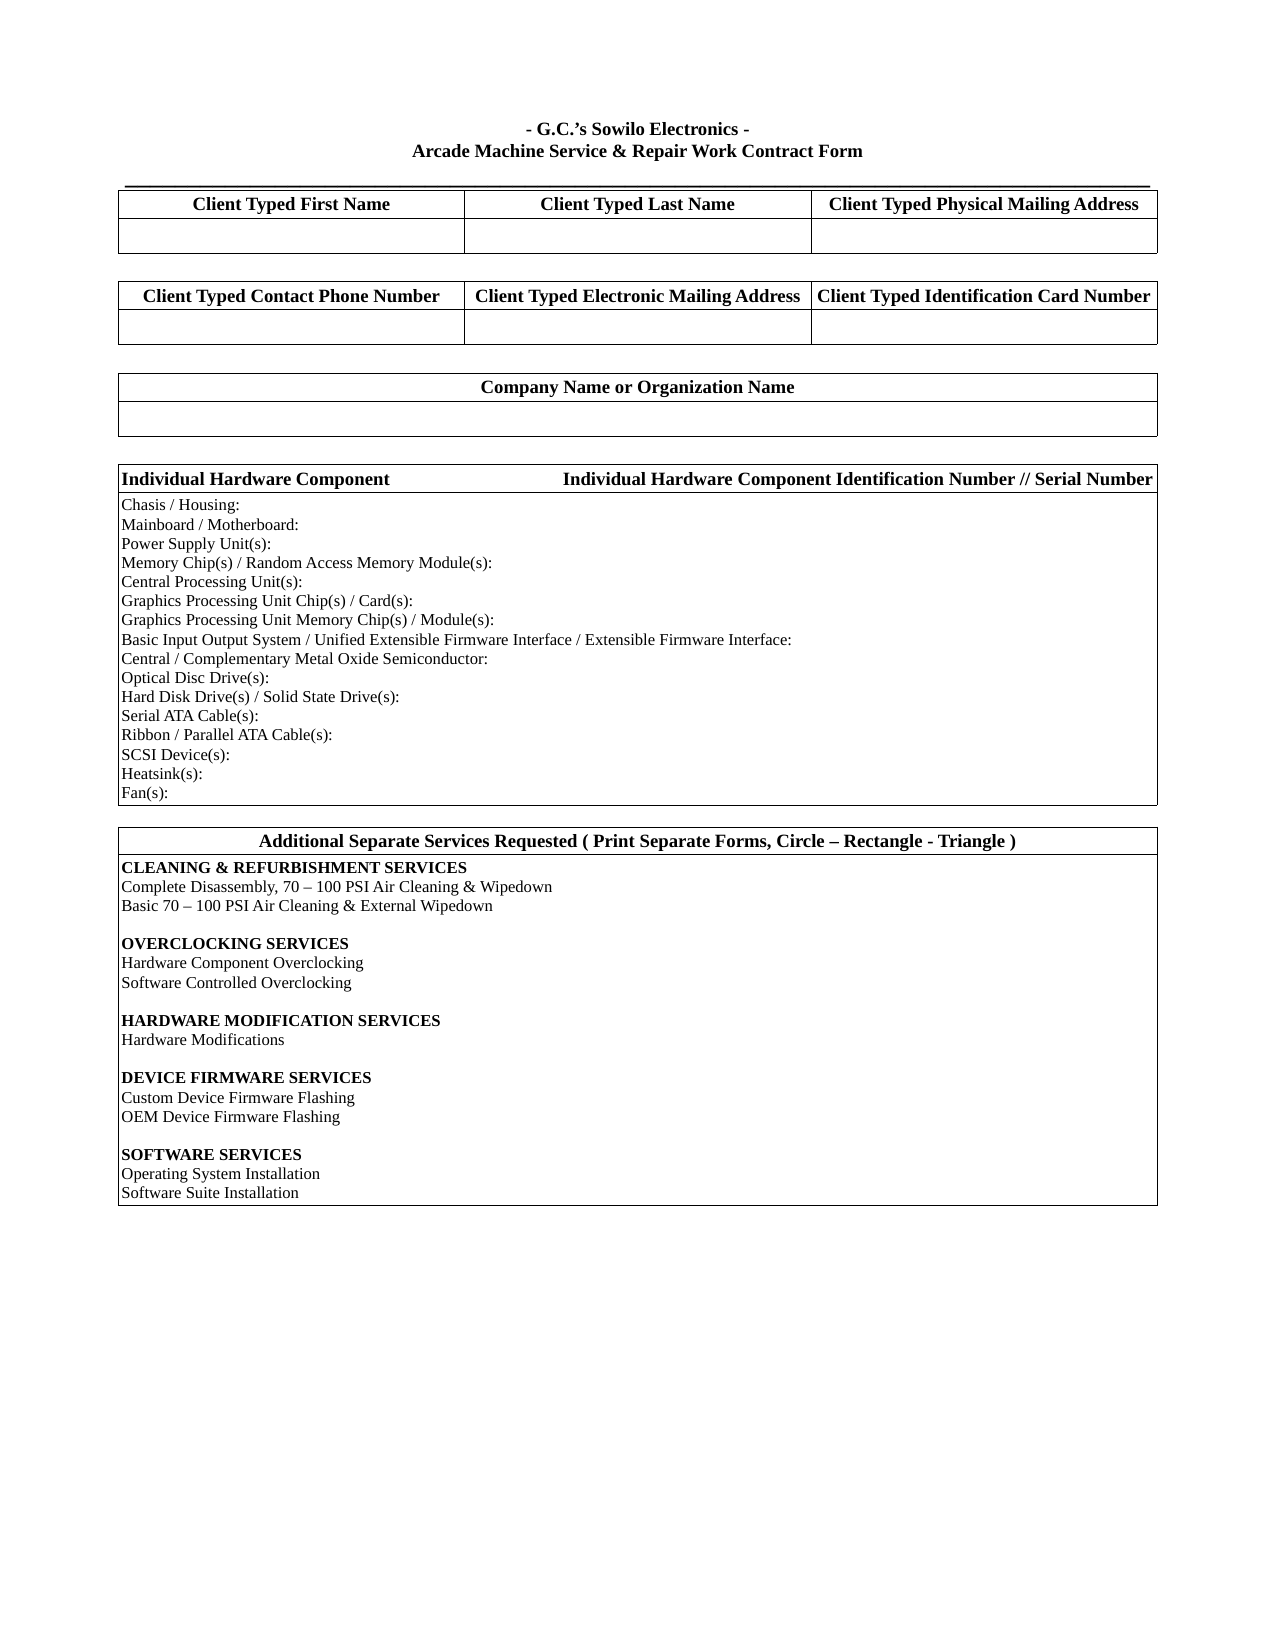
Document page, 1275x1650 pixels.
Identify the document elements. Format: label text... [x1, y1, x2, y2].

table_header Company Name or Organization Name [119, 374, 1157, 401]
text __________________________________________________________________________________ [118, 161, 1157, 190]
table_cell [465, 310, 811, 344]
table_header Additional Separate Services Requested ( Print Separate Forms, Circle – Rectangle - Triangle ) [119, 828, 1157, 854]
table_header Client Typed Contact Phone Number [119, 282, 464, 309]
table_cell [465, 219, 811, 253]
table_cell [812, 310, 1157, 344]
table_header Client Typed Electronic Mailing Address [465, 282, 811, 309]
table_cell CLEANING & REFURBISHMENT SERVICES Complete Disassembly, 70 – 100 PSI Air Cleaning & Wipedown Basic 70 – 100 PSI Air Cleaning & External Wipedown OVERCLOCKING SERVICES Hardware Component Overclocking Software Controlled Overclocking HARDWARE MODIFICATION SERVICES Hardware Modifications DEVICE FIRMWARE SERVICES Custom Device Firmware Flashing OEM Device Firmware Flashing SOFTWARE SERVICES Operating System Installation Software Suite Installation [119, 855, 1157, 1205]
table_header Client Typed Physical Mailing Address [812, 191, 1157, 218]
text - G.C.’s Sowilo Electronics - [118, 118, 1157, 140]
table_header Individual Hardware Component Individual Hardware Component Identification Number // Serial Number [119, 465, 1157, 492]
table_header Client Typed First Name [119, 191, 464, 218]
table_header Client Typed Last Name [465, 191, 811, 218]
text Arcade Machine Service & Repair Work Contract Form [118, 140, 1157, 161]
table_header Client Typed Identification Card Number [812, 282, 1157, 309]
table_cell [119, 219, 464, 253]
table_cell [119, 310, 464, 344]
table_cell Chasis / Housing: Mainboard / Motherboard: Power Supply Unit(s): Memory Chip(s) / Random Access Memory Module(s): Central Processing Unit(s): Graphics Processing Unit Chip(s) / Card(s): Graphics Processing Unit Memory Chip(s) / Module(s): Basic Input Output System / Unified Extensible Firmware Interface / Extensible Firmware Interface: Central / Complementary Metal Oxide Semiconductor: Optical Disc Drive(s): Hard Disk Drive(s) / Solid State Drive(s): Serial ATA Cable(s): Ribbon / Parallel ATA Cable(s): SCSI Device(s): Heatsink(s): Fan(s): [119, 493, 1157, 805]
table_cell [119, 402, 1157, 436]
table_cell [812, 219, 1157, 253]
